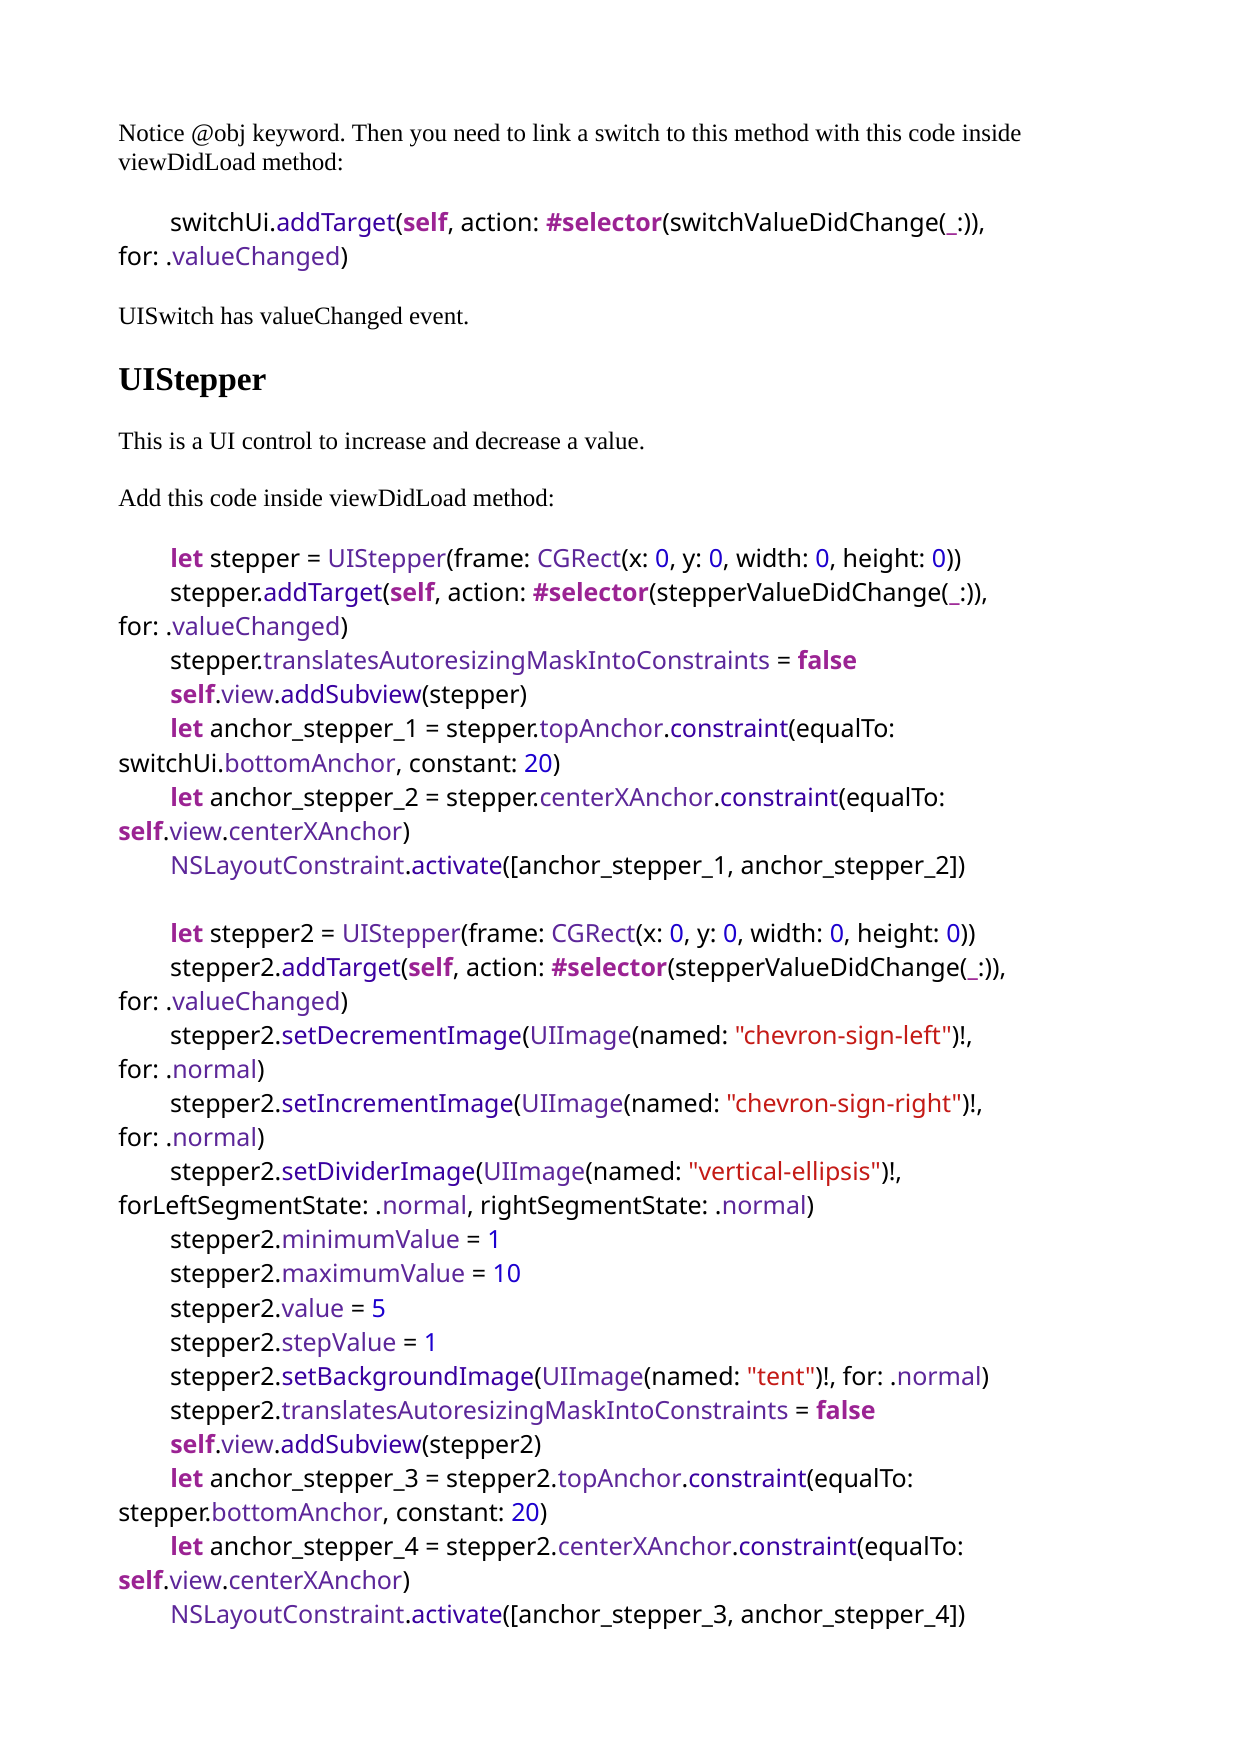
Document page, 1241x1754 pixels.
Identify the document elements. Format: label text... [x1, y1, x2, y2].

text let anchor_stepper_4 = stepper2.centerXAnchor.constraint(equalTo: self.view.centerXAnchor) [118, 1529, 1122, 1597]
text let stepper = UIStepper(frame: CGRect(x: 0, y: 0, width: 0, height: 0)) [118, 541, 1122, 575]
text stepper2.minimumValue = 1 [118, 1222, 1122, 1256]
text UIStepper [118, 359, 1122, 397]
text self.view.addSubview(stepper) [118, 677, 1122, 711]
text stepper2.addTarget(self, action: #selector(stepperValueDidChange(_:)), for: .valueChanged) [118, 949, 1122, 1018]
text stepper2.stepValue = 1 [118, 1324, 1122, 1358]
text stepper2.translatesAutoresizingMaskIntoConstraints = false [118, 1392, 1122, 1426]
text let anchor_stepper_3 = stepper2.topAnchor.constraint(equalTo: stepper.bottomAnchor, constant: 20) [118, 1461, 1122, 1529]
text stepper.translatesAutoresizingMaskIntoConstraints = false [118, 643, 1122, 677]
text UISwitch has valueChanged event. [118, 301, 1122, 330]
text Notice @obj keyword. Then you need to link a switch to this method with this code inside viewDidLoad method: [118, 118, 1122, 176]
text This is a UI control to increase and decrease a value. [118, 426, 1122, 454]
text switchUi.addTarget(self, action: #selector(switchValueDidChange(_:)), for: .valueChanged) [118, 204, 1122, 272]
text stepper2.setDecrementImage(UIImage(named: "chevron-sign-left")!, for: .normal) [118, 1018, 1122, 1086]
text let anchor_stepper_2 = stepper.centerXAnchor.constraint(equalTo: self.view.centerXAnchor) [118, 779, 1122, 847]
text stepper2.setDividerImage(UIImage(named: "vertical-ellipsis")!, forLeftSegmentState: .normal, rightSegmentState: .normal) [118, 1154, 1122, 1222]
text Add this code inside viewDidLoad method: [118, 483, 1122, 512]
text let anchor_stepper_1 = stepper.topAnchor.constraint(equalTo: switchUi.bottomAnchor, constant: 20) [118, 711, 1122, 779]
text self.view.addSubview(stepper2) [118, 1426, 1122, 1461]
text stepper.addTarget(self, action: #selector(stepperValueDidChange(_:)), for: .valueChanged) [118, 575, 1122, 643]
text let stepper2 = UIStepper(frame: CGRect(x: 0, y: 0, width: 0, height: 0)) [118, 916, 1122, 949]
text stepper2.setIncrementImage(UIImage(named: "chevron-sign-right")!, for: .normal) [118, 1086, 1122, 1154]
text stepper2.maximumValue = 10 [118, 1256, 1122, 1290]
text stepper2.value = 5 [118, 1290, 1122, 1324]
text stepper2.setBackgroundImage(UIImage(named: "tent")!, for: .normal) [118, 1358, 1122, 1392]
text NSLayoutConstraint.activate([anchor_stepper_1, anchor_stepper_2]) [118, 847, 1122, 881]
text NSLayoutConstraint.activate([anchor_stepper_3, anchor_stepper_4]) [118, 1597, 1122, 1631]
